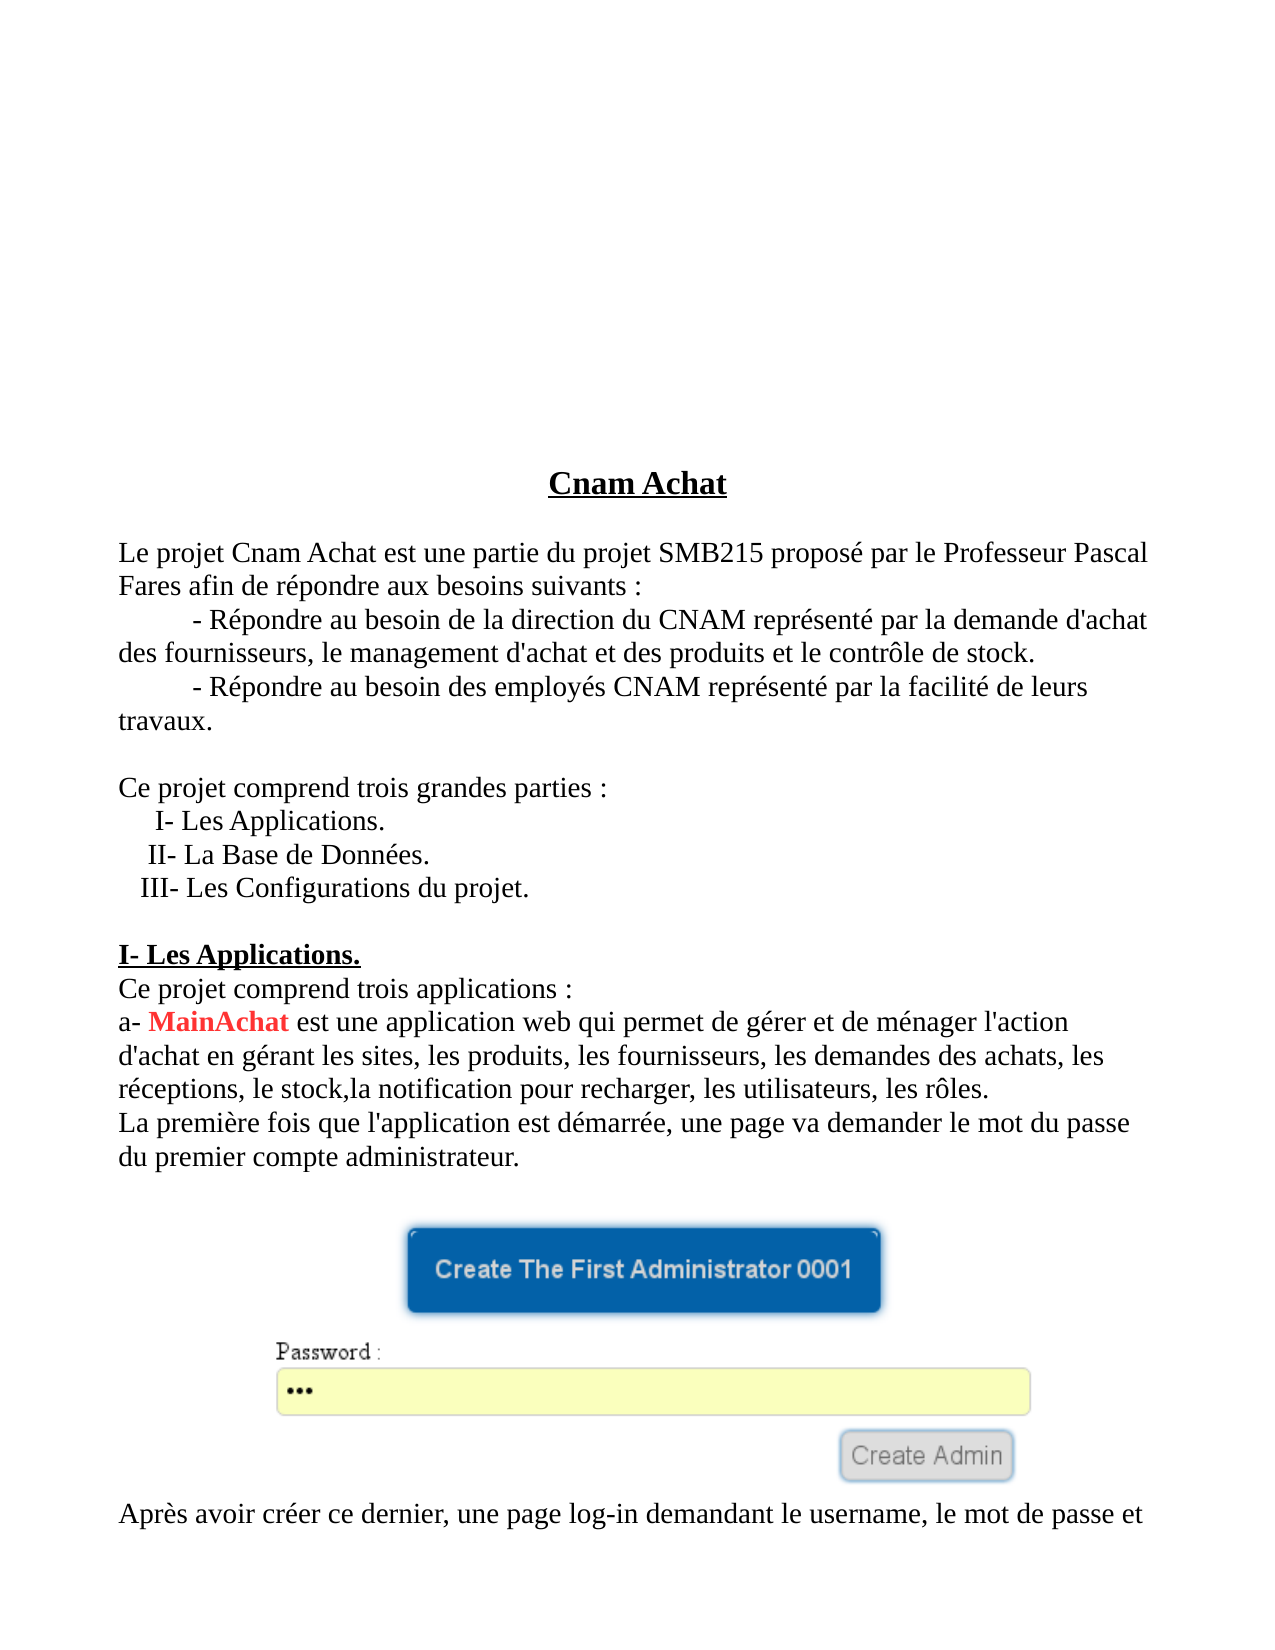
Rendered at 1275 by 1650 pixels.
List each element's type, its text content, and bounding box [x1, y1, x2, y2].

text Ce projet comprend trois grandes parties : I- Les Applications. II- La Base de Données. [118, 770, 1157, 870]
text Après avoir créer ce dernier, une page log-in demandant le username, le mot de passe et [118, 1172, 1157, 1529]
text La première fois que l'application est démarrée, une page va demander le mot du passe du premier compte administrateur. [118, 1105, 1157, 1172]
text - Répondre au besoin de la direction du CNAM représenté par la demande d'achat des fournisseurs, le management d'achat et des produits et le contrôle de stock. [118, 602, 1157, 669]
text III- Les Configurations du projet. [118, 870, 1157, 904]
text Ce projet comprend trois applications : [118, 971, 1157, 1004]
text Le projet Cnam Achat est une partie du projet SMB215 proposé par le Professeur Pascal Fares afin de répondre aux besoins suivants : [118, 535, 1157, 602]
picture [215, 1172, 1061, 1496]
text Cnam Achat [118, 463, 1157, 501]
text - Répondre au besoin des employés CNAM représenté par la facilité de leurs travaux. [118, 669, 1157, 736]
text I- Les Applications. [118, 937, 1157, 971]
text a- MainAchat est une application web qui permet de gérer et de ménager l'action d'achat en gérant les sites, les produits, les fournisseurs, les demandes des achats, les réceptions, le stock,la notification pour recharger, les utilisateurs, les rôles. [118, 1004, 1157, 1105]
